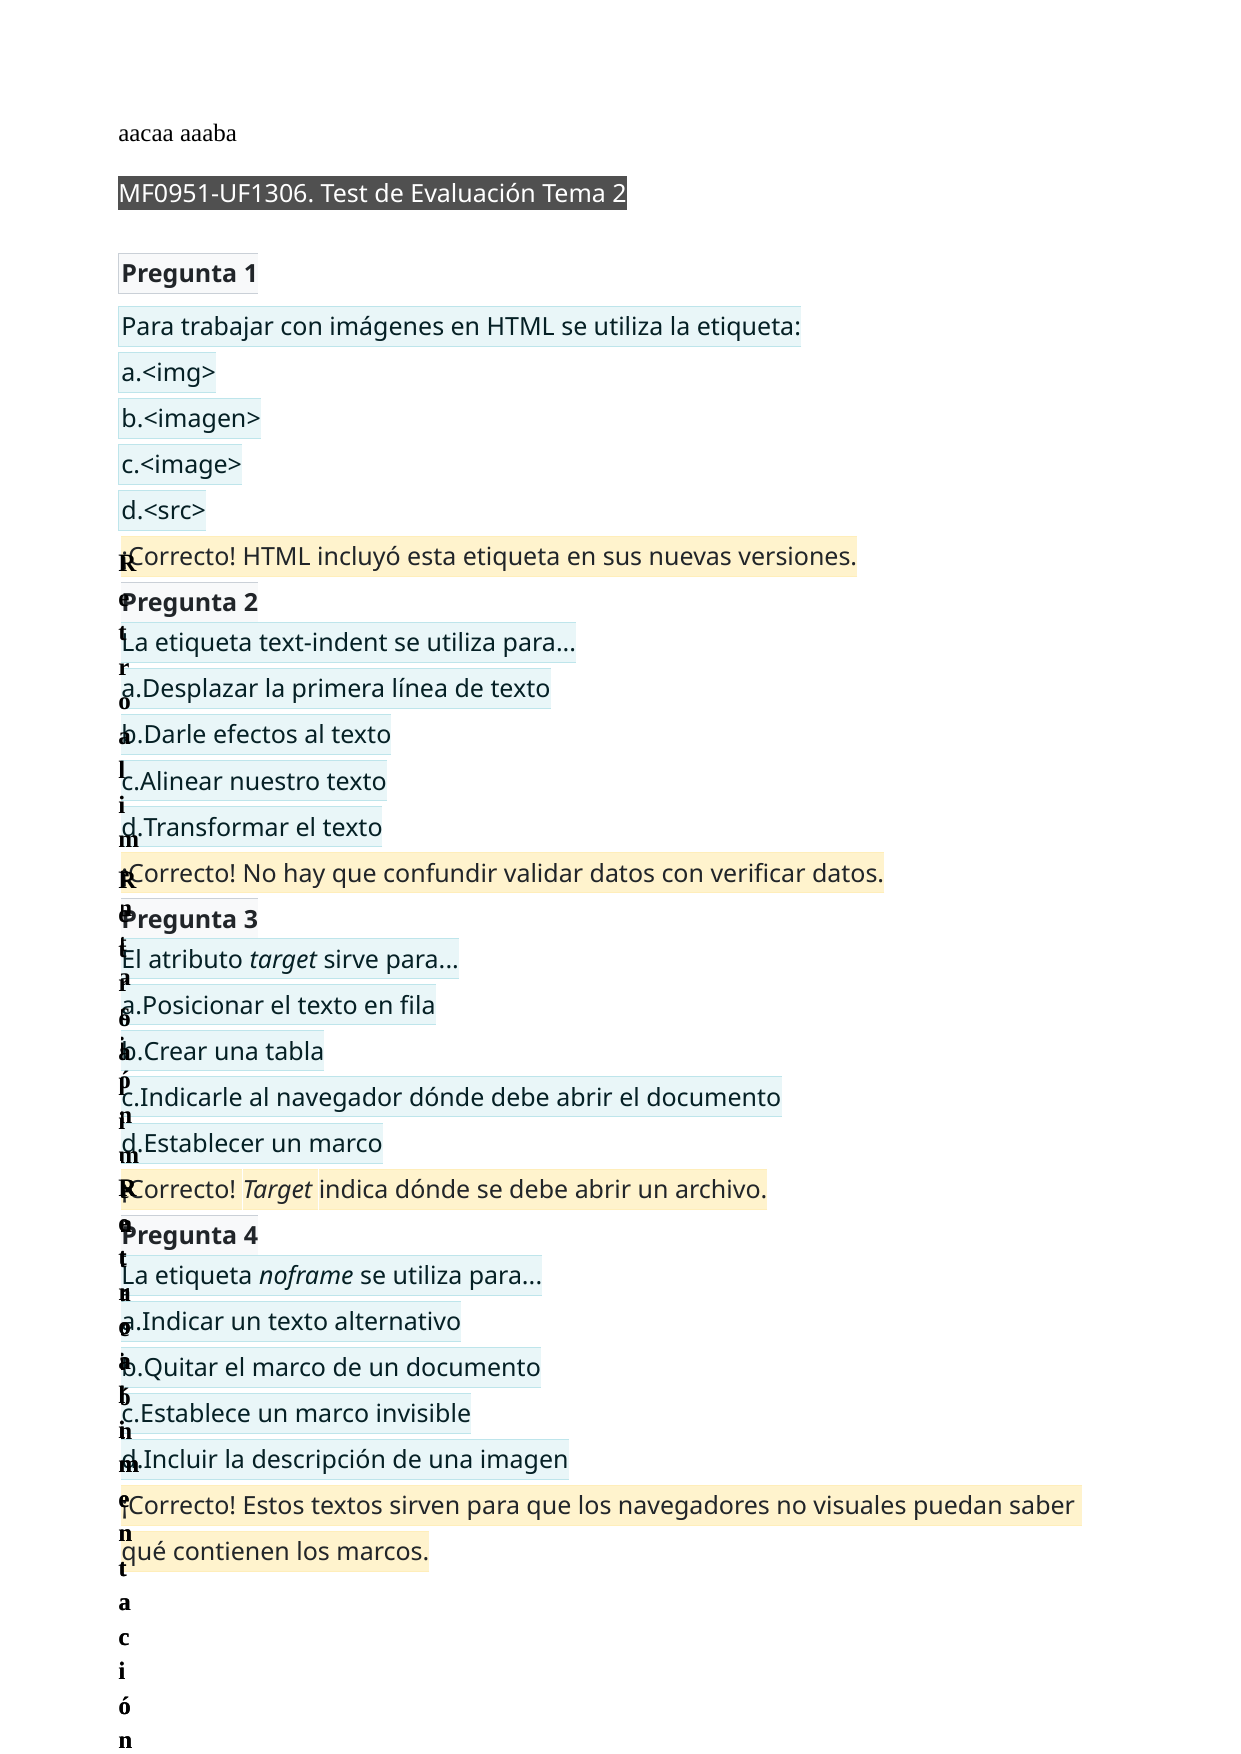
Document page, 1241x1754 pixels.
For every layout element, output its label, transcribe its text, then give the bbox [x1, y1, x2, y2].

text La etiqueta noframe se utiliza para... [121, 1255, 1122, 1295]
text ¡Correcto! Target indica dónde se debe abrir un archivo. [121, 1168, 1122, 1209]
text c.Indicarle al navegador dónde debe abrir el documento [121, 1076, 1122, 1117]
subtitle Pregunta 1 [119, 253, 1122, 293]
text a.Posicionar el texto en fila [121, 984, 1122, 1024]
text El atributo target sirve para... [121, 938, 1122, 978]
text La etiqueta text-indent se utiliza para... [121, 622, 1122, 662]
text c.<image> [119, 444, 1122, 484]
text c.Alinear nuestro texto [121, 760, 1122, 800]
text a.Indicar un texto alternativo [121, 1301, 1122, 1341]
text Para trabajar con imágenes en HTML se utiliza la etiqueta: [119, 306, 1122, 346]
text d.Incluir la descripción de una imagen [121, 1439, 1122, 1479]
text d.Transformar el texto [121, 806, 1122, 846]
text a.<img> [119, 352, 1122, 392]
text ¡Correcto! HTML incluyó esta etiqueta en sus nuevas versiones. [118, 536, 1122, 576]
text d.Establecer un marco [121, 1122, 1122, 1163]
text b.<imagen> [119, 398, 1122, 438]
text d.<src> [119, 490, 1122, 530]
subtitle Pregunta 4 [121, 1214, 1122, 1255]
text aacaa aaaba [118, 118, 1122, 147]
subtitle Pregunta 2 [121, 582, 1122, 622]
text ¡Correcto! No hay que confundir validar datos con verificar datos. [118, 852, 1122, 892]
text b.Darle efectos al texto [121, 714, 1122, 754]
text MF0951-UF1306. Test de Evaluación Tema 2 [118, 176, 1122, 210]
text a.Desplazar la primera línea de texto [121, 668, 1122, 708]
text b.Quitar el marco de un documento [121, 1347, 1122, 1387]
text c.Establece un marco invisible [121, 1393, 1122, 1433]
text b.Crear una tabla [121, 1030, 1122, 1071]
text ¡Correcto! Estos textos sirven para que los navegadores no visuales puedan saber qué contienen los marcos. [121, 1485, 1122, 1571]
subtitle Pregunta 3 [121, 898, 1122, 938]
